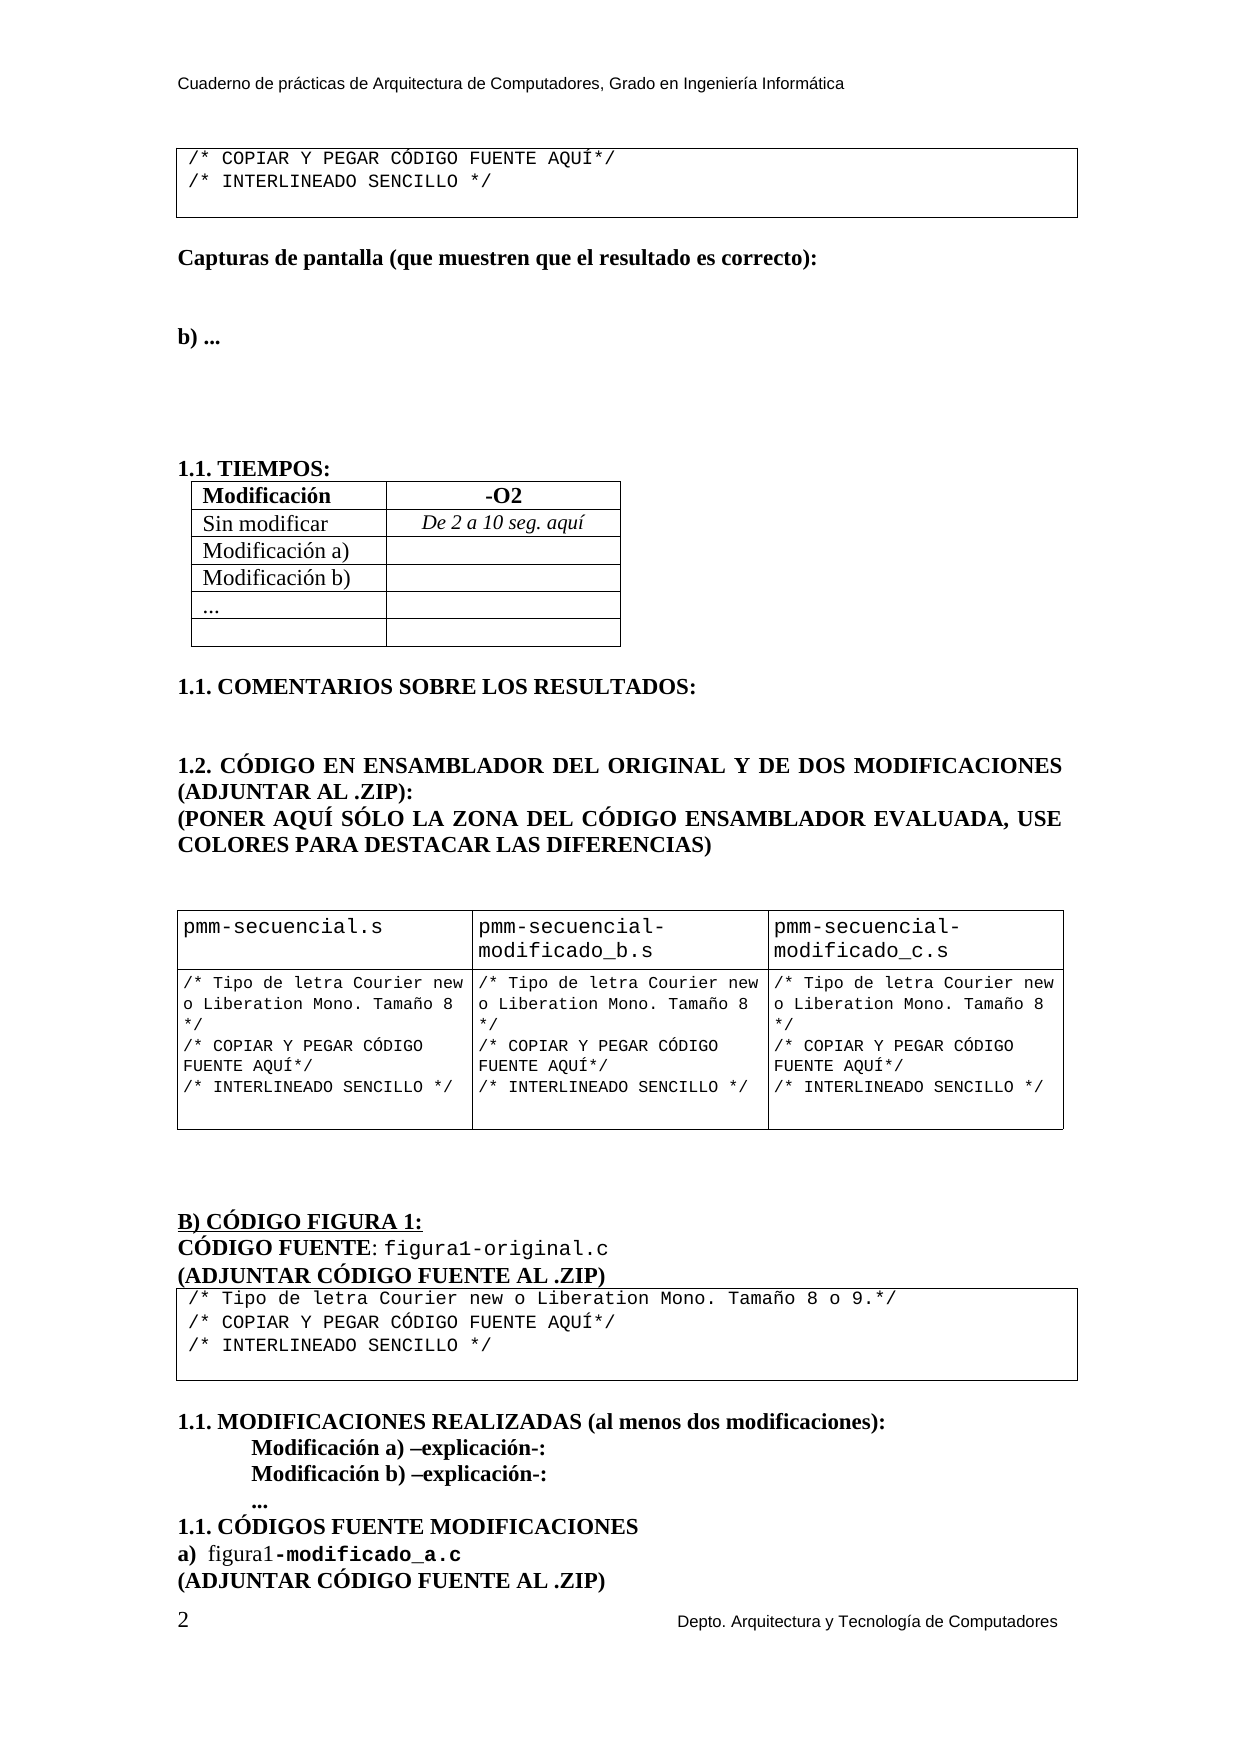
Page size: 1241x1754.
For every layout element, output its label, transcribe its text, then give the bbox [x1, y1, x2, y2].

table_header pmm-secuencial.s [178, 911, 472, 969]
text B) CÓDIGO FIGURA 1: [177, 1208, 1063, 1234]
table_cell [387, 565, 620, 591]
table_cell Modificación a) [192, 537, 386, 563]
text 1.1. TIEMPOS: [177, 455, 1063, 481]
text b) ... [177, 323, 1063, 349]
table_cell De 2 a 10 seg. aquí [387, 510, 620, 536]
text Capturas de pantalla (que muestren que el resultado es correcto): [177, 244, 1063, 270]
text 1.1. MODIFICACIONES REALIZADAS (al menos dos modificaciones): [177, 1408, 1063, 1434]
table_cell /* Tipo de letra Courier new o Liberation Mono. Tamaño 8 */ /* COPIAR Y PEGAR CÓDIGO FUENTE AQUÍ*/ /* INTERLINEADO SENCILLO */ [178, 970, 472, 1129]
table_cell [387, 537, 620, 563]
table_cell [192, 619, 386, 646]
table_header -O2 [387, 482, 620, 509]
table_cell ... [192, 592, 386, 618]
table_cell [387, 619, 620, 646]
text (PONER AQUÍ SÓLO LA ZONA DEL CÓDIGO ENSAMBLADOR EVALUADA, USE COLORES PARA DESTACAR LAS DIFERENCIAS) [177, 805, 1063, 857]
text (ADJUNTAR CÓDIGO FUENTE AL .ZIP) [177, 1262, 1063, 1288]
text 1.1. COMENTARIOS SOBRE LOS RESULTADOS: [177, 673, 1063, 699]
text 1.2. CÓDIGO EN ENSAMBLADOR DEL ORIGINAL Y DE DOS MODIFICACIONES (ADJUNTAR AL .ZIP): [177, 752, 1063, 805]
table_header Modificación [192, 482, 386, 509]
table_header /* COPIAR Y PEGAR CÓDIGO FUENTE AQUÍ*/ /* INTERLINEADO SENCILLO */ [177, 149, 1077, 217]
text Modificación b) –explicación-: [177, 1461, 1063, 1487]
text a) figura1-modificado_a.c [177, 1539, 1063, 1567]
table_cell [387, 592, 620, 618]
table_header pmm-secuencial-modificado_b.s [473, 911, 768, 969]
table_header pmm-secuencial-modificado_c.s [769, 911, 1063, 969]
table_cell Modificación b) [192, 565, 386, 591]
table_cell /* Tipo de letra Courier new o Liberation Mono. Tamaño 8 */ /* COPIAR Y PEGAR CÓDIGO FUENTE AQUÍ*/ /* INTERLINEADO SENCILLO */ [769, 970, 1063, 1129]
table_cell Sin modificar [192, 510, 386, 536]
text CÓDIGO FUENTE: figura1-original.c [177, 1234, 1063, 1262]
text 1.1. CÓDIGOS FUENTE MODIFICACIONES [177, 1513, 1063, 1539]
text (ADJUNTAR CÓDIGO FUENTE AL .ZIP) [177, 1567, 1063, 1593]
text Modificación a) –explicación-: [177, 1434, 1063, 1461]
text ... [177, 1487, 1063, 1513]
table_cell /* Tipo de letra Courier new o Liberation Mono. Tamaño 8 */ /* COPIAR Y PEGAR CÓDIGO FUENTE AQUÍ*/ /* INTERLINEADO SENCILLO */ [473, 970, 768, 1129]
table_header /* Tipo de letra Courier new o Liberation Mono. Tamaño 8 o 9.*/ /* COPIAR Y PEGAR CÓDIGO FUENTE AQUÍ*/ /* INTERLINEADO SENCILLO */ [177, 1289, 1077, 1380]
